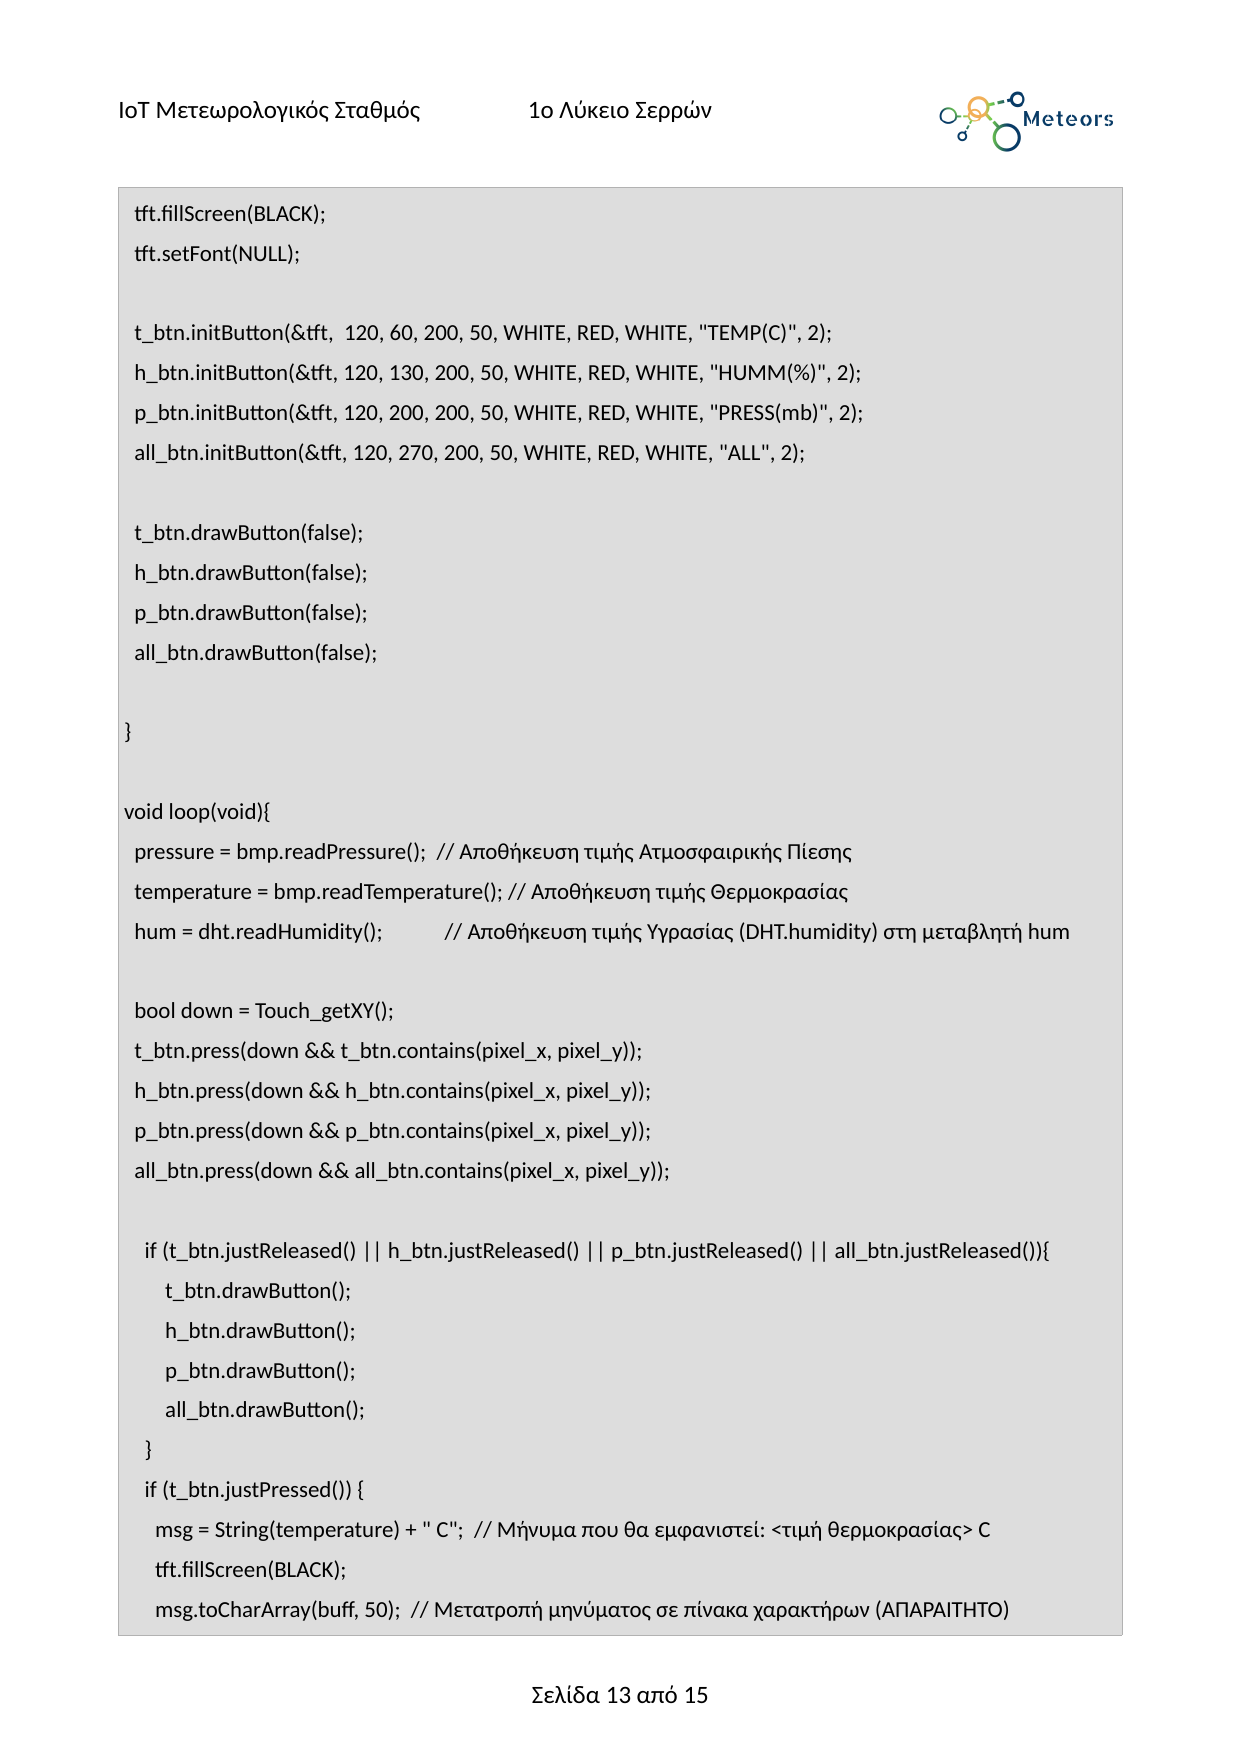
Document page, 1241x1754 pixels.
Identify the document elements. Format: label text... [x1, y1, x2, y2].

table_header tft.fillScreen(BLACK); tft.setFont(NULL); t_btn.initButton(&tft, 120, 60, 200, 50, WHITE, RED, WHITE, "TEMP(C)", 2); h_btn.initButton(&tft, 120, 130, 200, 50, WHITE, RED, WHITE, "HUMM(%)", 2); p_btn.initButton(&tft, 120, 200, 200, 50, WHITE, RED, WHITE, "PRESS(mb)", 2); all_btn.initButton(&tft, 120, 270, 200, 50, WHITE, RED, WHITE, "ALL", 2); t_btn.drawButton(false); h_btn.drawButton(false); p_btn.drawButton(false); all_btn.drawButton(false); } void loop(void){ pressure = bmp.readPressure(); // Αποθήκευση τιμής Ατμοσφαιρικής Πίεσης temperature = bmp.readTemperature(); // Αποθήκευση τιμής Θερμοκρασίας hum = dht.readHumidity(); // Αποθήκευση τιμής Υγρασίας (DHT.humidity) στη μεταβλητή hum bool down = Touch_getXY(); t_btn.press(down && t_btn.contains(pixel_x, pixel_y)); h_btn.press(down && h_btn.contains(pixel_x, pixel_y)); p_btn.press(down && p_btn.contains(pixel_x, pixel_y)); all_btn.press(down && all_btn.contains(pixel_x, pixel_y)); if (t_btn.justReleased() || h_btn.justReleased() || p_btn.justReleased() || all_btn.justReleased()){ t_btn.drawButton(); h_btn.drawButton(); p_btn.drawButton(); all_btn.drawButton(); } if (t_btn.justPressed()) { msg = String(temperature) + " C"; // Μήνυμα που θα εμφανιστεί: <τιμή θερμοκρασίας> C tft.fillScreen(BLACK); msg.toCharArray(buff, 50); // Μετατροπή μηνύματος σε πίνακα χαρακτήρων (ΑΠΑΡΑΙΤΗΤΟ) [119, 188, 1122, 1635]
picture [924, 79, 1122, 158]
